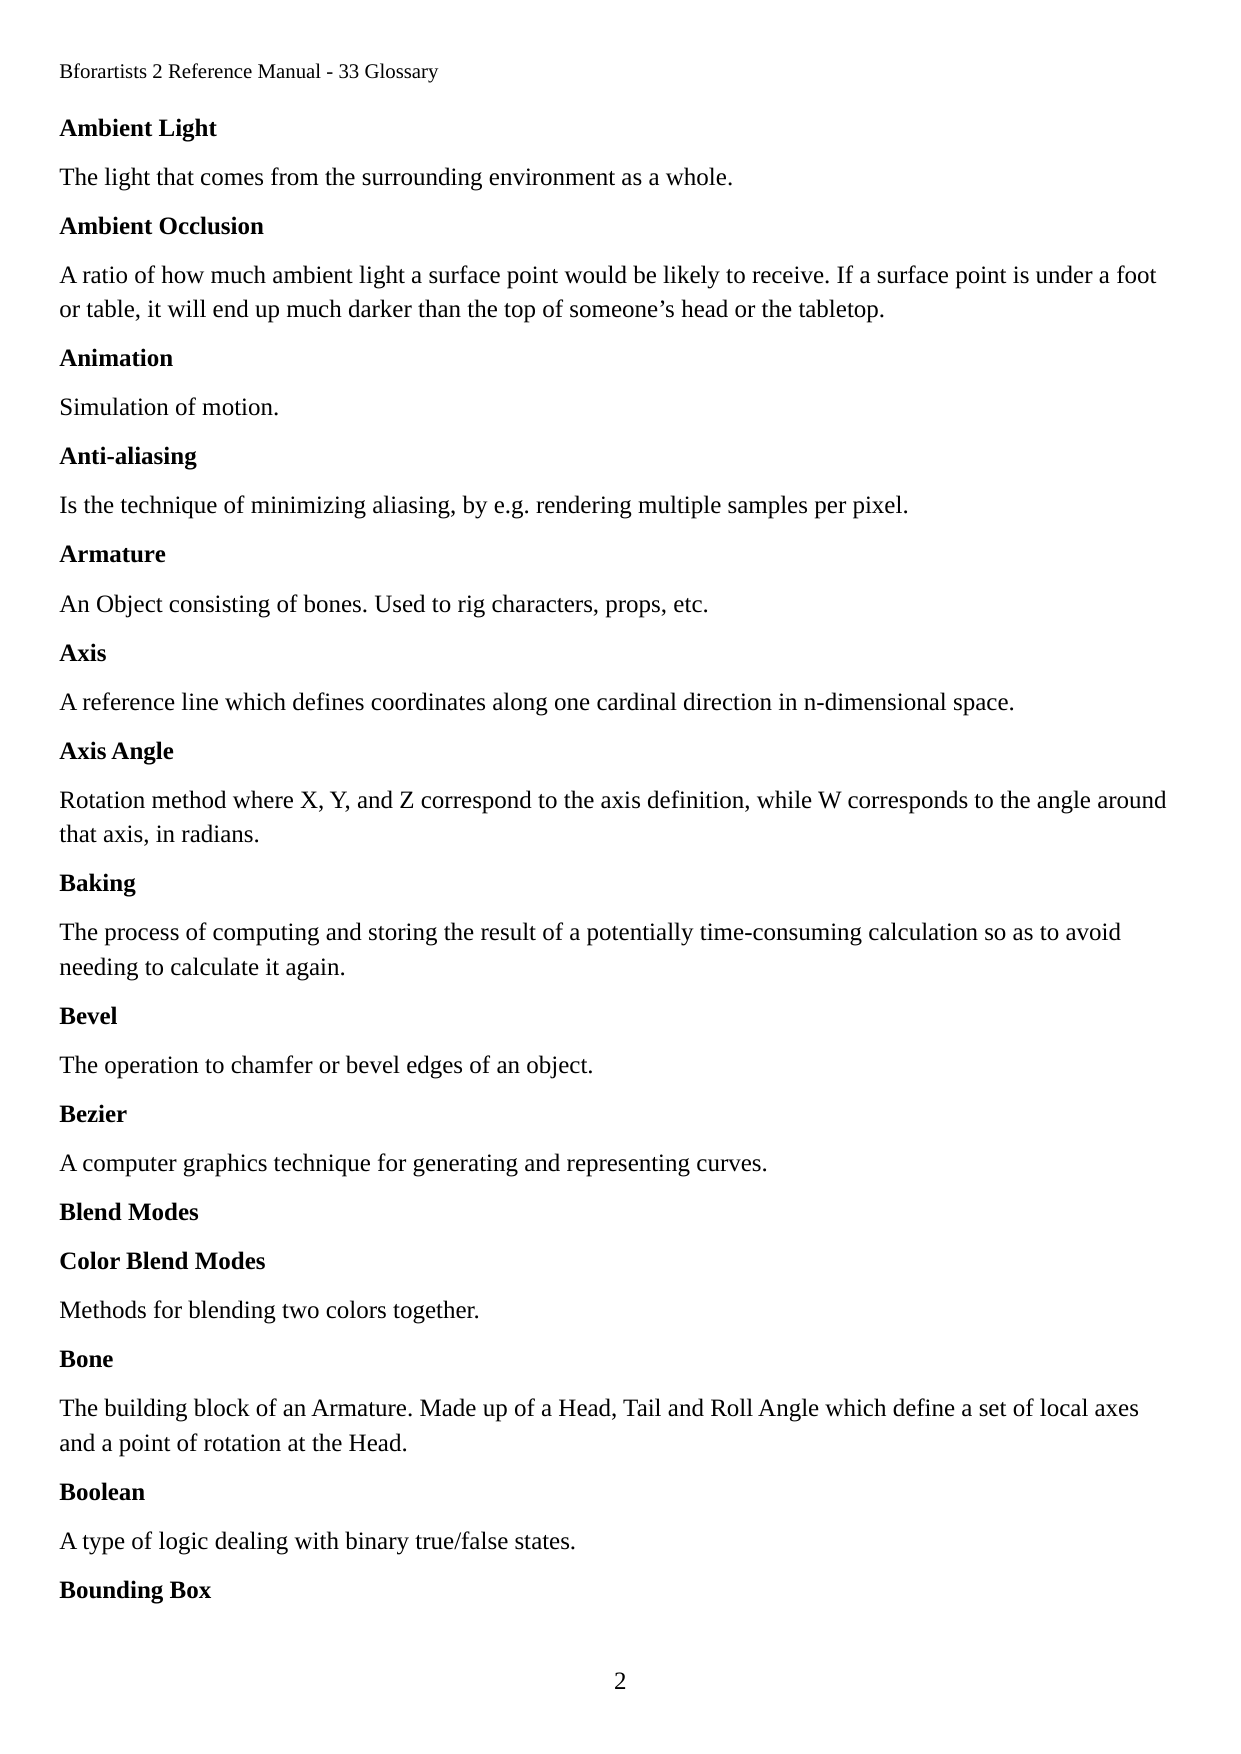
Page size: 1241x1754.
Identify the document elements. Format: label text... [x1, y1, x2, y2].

text Axis Angle [59, 736, 1181, 764]
text The light that comes from the surrounding environment as a whole. [59, 162, 1181, 190]
text Armature [59, 539, 1181, 568]
text Is the technique of minimizing aliasing, by e.g. rendering multiple samples per pixel. [59, 491, 1181, 519]
text Blend Modes [59, 1197, 1181, 1226]
text A type of logic dealing with binary true/false states. [59, 1526, 1181, 1555]
text Axis [59, 638, 1181, 666]
text A ratio of how much ambient light a surface point would be likely to receive. If a surface point is under a foot or table, it will end up much darker than the top of someone’s head or the tabletop. [59, 260, 1181, 323]
text Color Blend Modes [59, 1246, 1181, 1275]
text Methods for blending two colors together. [59, 1295, 1181, 1324]
text The building block of an Armature. Made up of a Head, Tail and Roll Angle which define a set of local axes and a point of rotation at the Head. [59, 1393, 1181, 1457]
text Animation [59, 343, 1181, 372]
text The operation to chamfer or bevel edges of an object. [59, 1050, 1181, 1079]
text The process of computing and storing the result of a potentially time-consuming calculation so as to avoid needing to calculate it again. [59, 917, 1181, 981]
text An Object consisting of bones. Used to rig characters, props, etc. [59, 589, 1181, 617]
text Ambient Light [59, 113, 1181, 141]
text Bevel [59, 1001, 1181, 1030]
text Simulation of motion. [59, 392, 1181, 421]
text Baking [59, 868, 1181, 897]
text Bezier [59, 1099, 1181, 1128]
text Bounding Box [59, 1575, 1181, 1604]
text Ambient Occlusion [59, 211, 1181, 239]
text A computer graphics technique for generating and representing curves. [59, 1148, 1181, 1177]
text Boolean [59, 1477, 1181, 1506]
text Bone [59, 1344, 1181, 1373]
text A reference line which defines coordinates along one cardinal direction in n-dimensional space. [59, 687, 1181, 716]
text Rotation method where X, Y, and Z correspond to the axis definition, while W corresponds to the angle around that axis, in radians. [59, 785, 1181, 848]
text Anti-aliasing [59, 441, 1181, 470]
